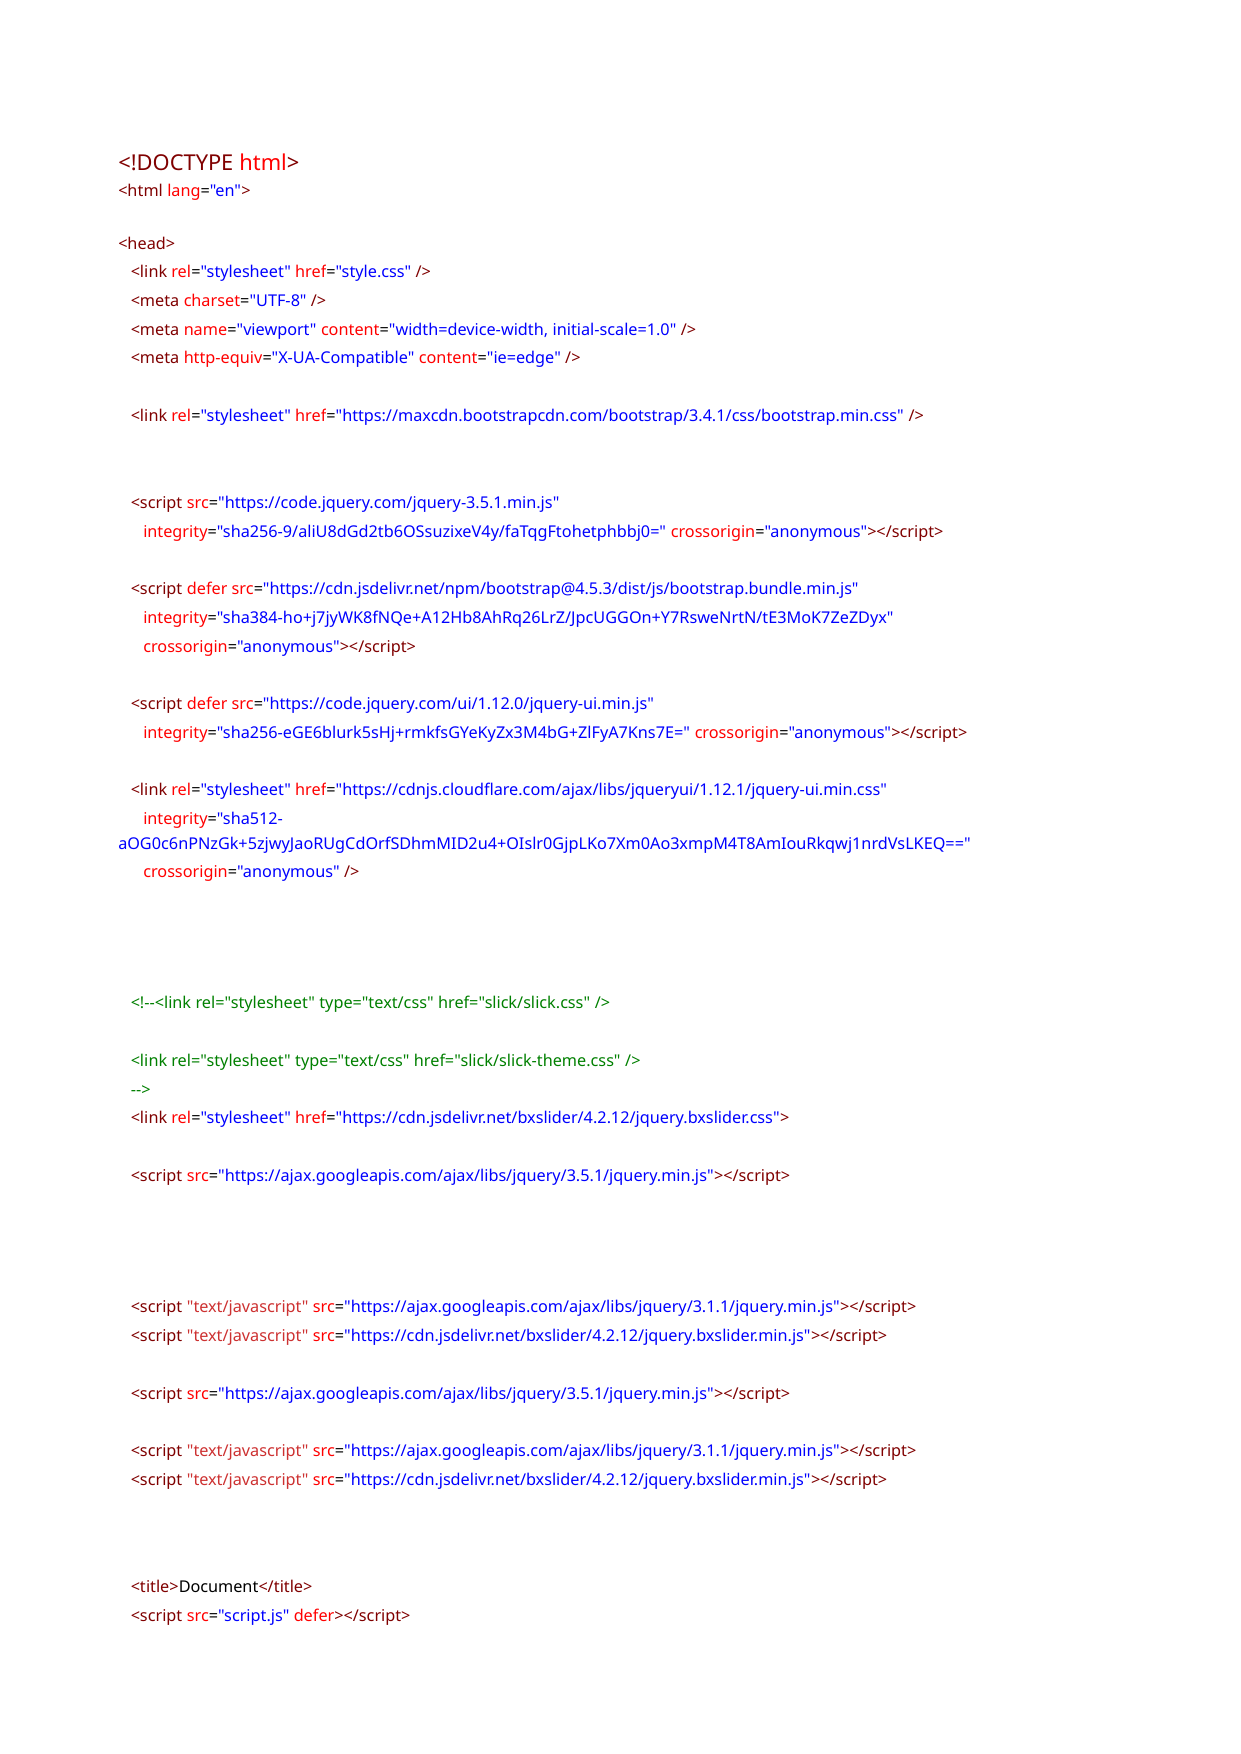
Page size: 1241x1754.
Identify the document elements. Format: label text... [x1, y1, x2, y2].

text <link rel="stylesheet" href="https://cdn.jsdelivr.net/bxslider/4.2.12/jquery.bxslider.css"> [118, 1101, 1122, 1129]
text <link rel="stylesheet" href="https://maxcdn.bootstrapcdn.com/bootstrap/3.4.1/css/bootstrap.min.css" /> [118, 398, 1122, 427]
text <script src="https://code.jquery.com/jquery-3.5.1.min.js" [118, 485, 1122, 514]
text <!--<link rel="stylesheet" type="text/css" href="slick/slick.css" /> [118, 986, 1122, 1014]
text <script "text/javascript" src="https://cdn.jsdelivr.net/bxslider/4.2.12/jquery.bxslider.min.js"></script> [118, 1462, 1122, 1491]
text <script defer src="https://code.jquery.com/ui/1.12.0/jquery-ui.min.js" [118, 686, 1122, 715]
text <meta name="viewport" content="width=device-width, initial-scale=1.0" /> [118, 312, 1122, 340]
text <script defer src="https://cdn.jsdelivr.net/npm/bootstrap@4.5.3/dist/js/bootstrap.bundle.min.js" [118, 571, 1122, 600]
text <script "text/javascript" src="https://ajax.googleapis.com/ajax/libs/jquery/3.1.1/jquery.min.js"></script> [118, 1289, 1122, 1318]
text integrity="sha512-aOG0c6nPNzGk+5zjwyJaoRUgCdOrfSDhmMID2u4+OIslr0GjpLKo7Xm0Ao3xmpM4T8AmIouRkqwj1nrdVsLKEQ==" [118, 801, 1122, 854]
text <meta http-equiv="X-UA-Compatible" content="ie=edge" /> [118, 340, 1122, 369]
text <script src="https://ajax.googleapis.com/ajax/libs/jquery/3.5.1/jquery.min.js"></script> [118, 1376, 1122, 1404]
text integrity="sha256-9/aliU8dGd2tb6OSsuzixeV4y/faTqgFtohetphbbj0=" crossorigin="anonymous"></script> [118, 514, 1122, 542]
text <link rel="stylesheet" href="style.css" /> [118, 254, 1122, 283]
text <head> [118, 230, 1122, 254]
text --> [118, 1072, 1122, 1101]
text <title>Document</title> [118, 1569, 1122, 1598]
text <script src="script.js" defer></script> [118, 1598, 1122, 1626]
text <link rel="stylesheet" type="text/css" href="slick/slick-theme.css" /> [118, 1043, 1122, 1072]
text crossorigin="anonymous"></script> [118, 629, 1122, 657]
text <html lang="en"> [118, 177, 1122, 201]
text integrity="sha384-ho+j7jyWK8fNQe+A12Hb8AhRq26LrZ/JpcUGGOn+Y7RsweNrtN/tE3MoK7ZeZDyx" [118, 600, 1122, 629]
text <script src="https://ajax.googleapis.com/ajax/libs/jquery/3.5.1/jquery.min.js"></script> [118, 1158, 1122, 1187]
text <link rel="stylesheet" href="https://cdnjs.cloudflare.com/ajax/libs/jqueryui/1.12.1/jquery-ui.min.css" [118, 772, 1122, 801]
text integrity="sha256-eGE6blurk5sHj+rmkfsGYeKyZx3M4bG+ZlFyA7Kns7E=" crossorigin="anonymous"></script> [118, 715, 1122, 744]
text crossorigin="anonymous" /> [118, 854, 1122, 883]
text <!DOCTYPE html> [118, 147, 1122, 177]
text <script "text/javascript" src="https://cdn.jsdelivr.net/bxslider/4.2.12/jquery.bxslider.min.js"></script> [118, 1318, 1122, 1347]
text <script "text/javascript" src="https://ajax.googleapis.com/ajax/libs/jquery/3.1.1/jquery.min.js"></script> [118, 1433, 1122, 1462]
text <meta charset="UTF-8" /> [118, 283, 1122, 312]
